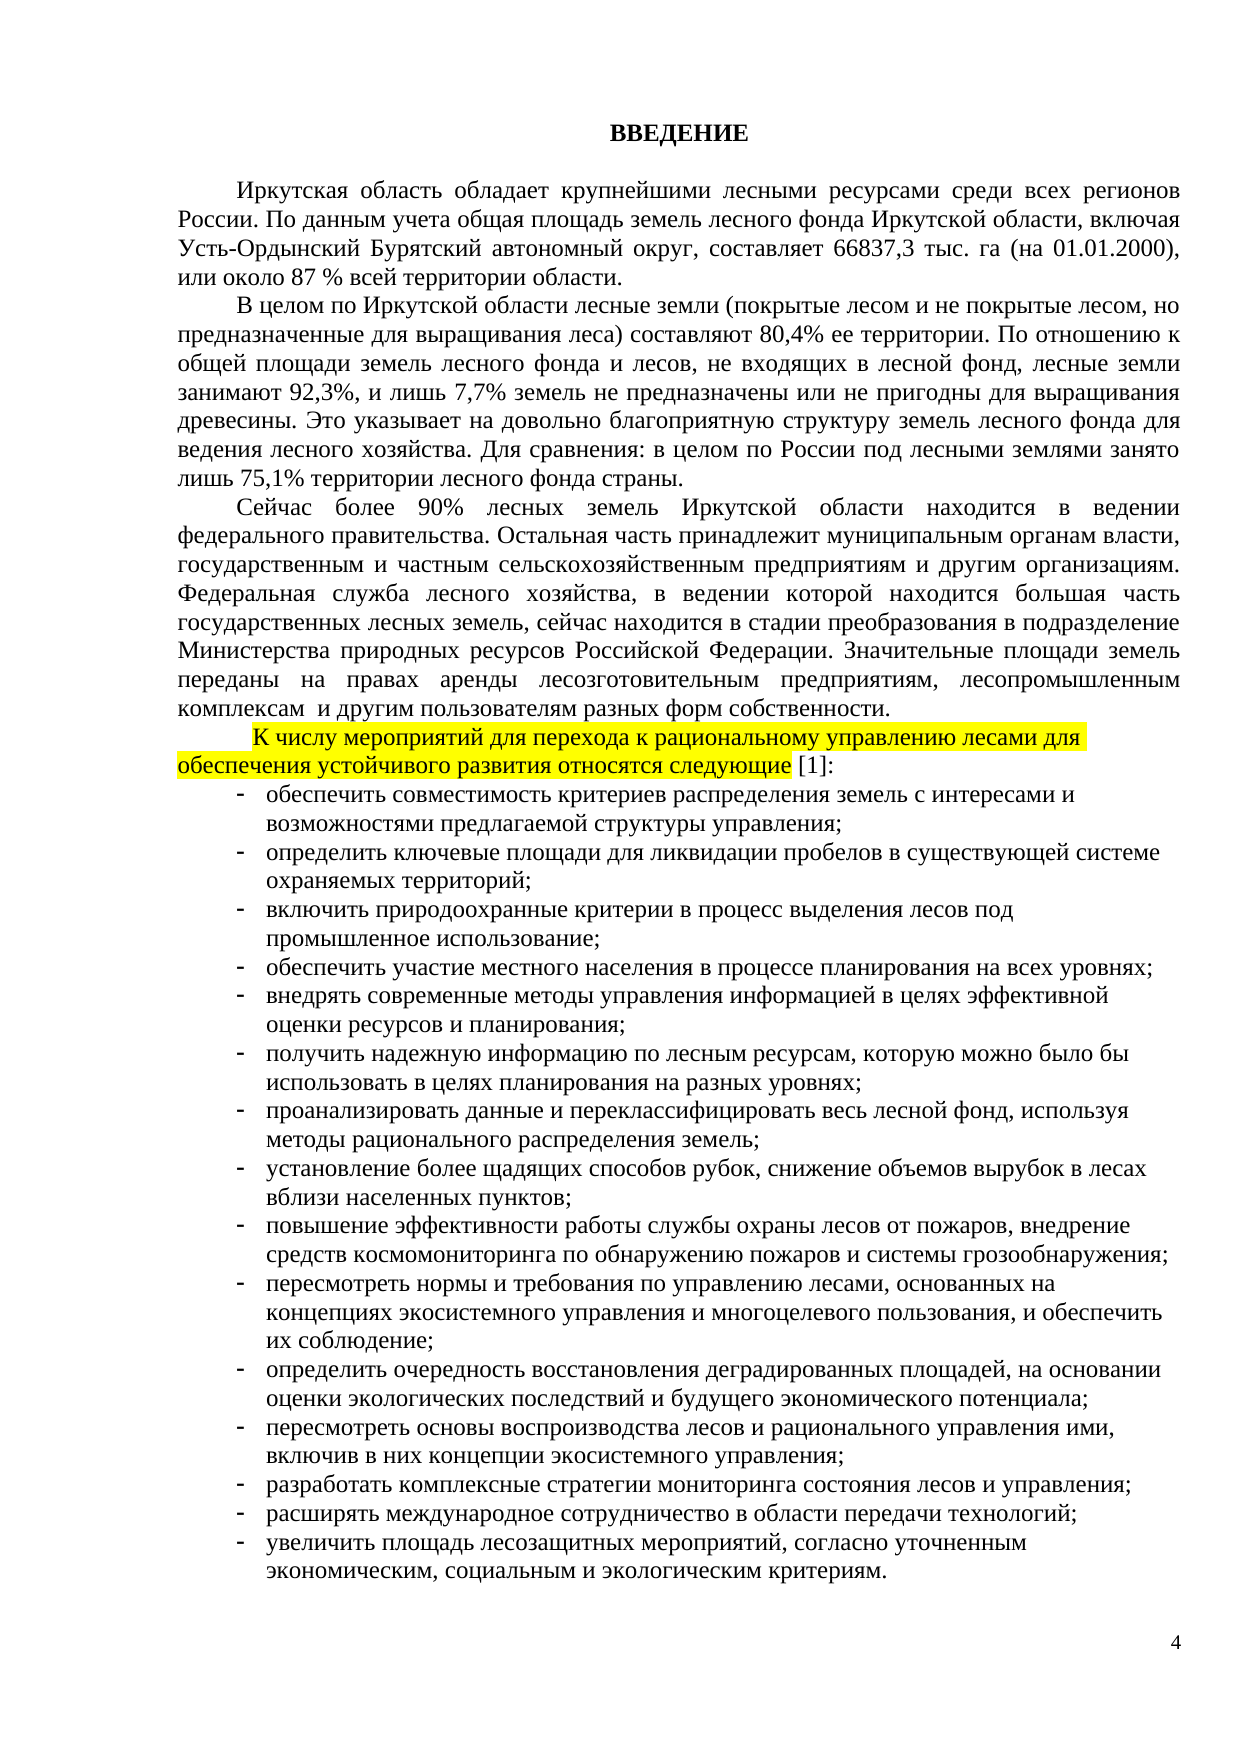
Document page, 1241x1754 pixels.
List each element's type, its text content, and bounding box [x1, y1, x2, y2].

list пересмотреть основы воспроизводства лесов и рационального управления ими, включив в них концепции экосистемного управления; [236, 1412, 1181, 1469]
text К числу мероприятий для перехода к рациональному управлению лесами для обеспечения устойчивого развития относятся следующие [1]: [177, 722, 1181, 779]
list увеличить площадь лесозащитных мероприятий, согласно уточненным экономическим, социальным и экологическим критериям. [236, 1527, 1181, 1584]
list получить надежную информацию по лесным ресурсам, которую можно было бы использовать в целях планирования на разных уровнях; [236, 1038, 1181, 1096]
text ВВЕДЕНИЕ [177, 118, 1181, 147]
text Сейчас более 90% лесных земель Иркутской области находится в ведении федерального правительства. Остальная часть принадлежит муниципальным органам власти, государственным и частным сельскохозяйственным предприятиям и другим организациям. Федеральная служба лесного хозяйства, в ведении которой находится большая часть государственных лесных земель, сейчас находится в стадии преобразования в подразделение Министерства природных ресурсов Российской Федерации. Значительные площади земель переданы на правах аренды лесозготовительным предприятиям, лесопромышленным комплексам и другим пользователям разных форм собственности. [177, 492, 1181, 722]
list проанализировать данные и переклассифицировать весь лесной фонд, используя методы рационального распределения земель; [236, 1096, 1181, 1153]
list расширять международное сотрудничество в области передачи технологий; [236, 1498, 1181, 1527]
list включить природоохранные критерии в процесс выделения лесов под промышленное использование; [236, 894, 1181, 952]
list пересмотреть нормы и требования по управлению лесами, основанных на концепциях экосистемного управления и многоцелевого пользования, и обеспечить их соблюдение; [236, 1268, 1181, 1354]
list определить ключевые площади для ликвидации пробелов в существующей системе охраняемых территорий; [236, 837, 1181, 894]
text Иркутская область обладает крупнейшими лесными ресурсами среди всех регионов России. По данным учета общая площадь земель лесного фонда Иркутской области, включая Усть-Ордынский Бурятский автономный округ, составляет 66837,3 тыс. га (на 01.01.2000), или около 87 % всей территории области. [177, 176, 1181, 291]
list определить очередность восстановления деградированных площадей, на основании оценки экологических последствий и будущего экономического потенциала; [236, 1354, 1181, 1412]
list обеспечить совместимость критериев распределения земель с интересами и возможностями предлагаемой структуры управления; [236, 779, 1181, 837]
text В целом по Иркутской области лесные земли (покрытые лесом и не покрытые лесом, но предназначенные для выращивания леса) составляют 80,4% ее территории. По отношению к общей площади земель лесного фонда и лесов, не входящих в лесной фонд, лесные земли занимают 92,3%, и лишь 7,7% земель не предназначены или не пригодны для выращивания древесины. Это указывает на довольно благоприятную структуру земель лесного фонда для ведения лесного хозяйства. Для сравнения: в целом по России под лесными землями занято лишь 75,1% территории лесного фонда страны. [177, 291, 1181, 492]
list разработать комплексные стратегии мониторинга состояния лесов и управления; [236, 1469, 1181, 1498]
list обеспечить участие местного населения в процессе планирования на всех уровнях; [236, 952, 1181, 981]
list установление более щадящих способов рубок, снижение объемов вырубок в лесах вблизи населенных пунктов; [236, 1153, 1181, 1211]
list внедрять современные методы управления информацией в целях эффективной оценки ресурсов и планирования; [236, 981, 1181, 1038]
list повышение эффективности работы службы охраны лесов от пожаров, внедрение средств космомониторинга по обнаружению пожаров и системы грозообнаружения; [236, 1211, 1181, 1268]
